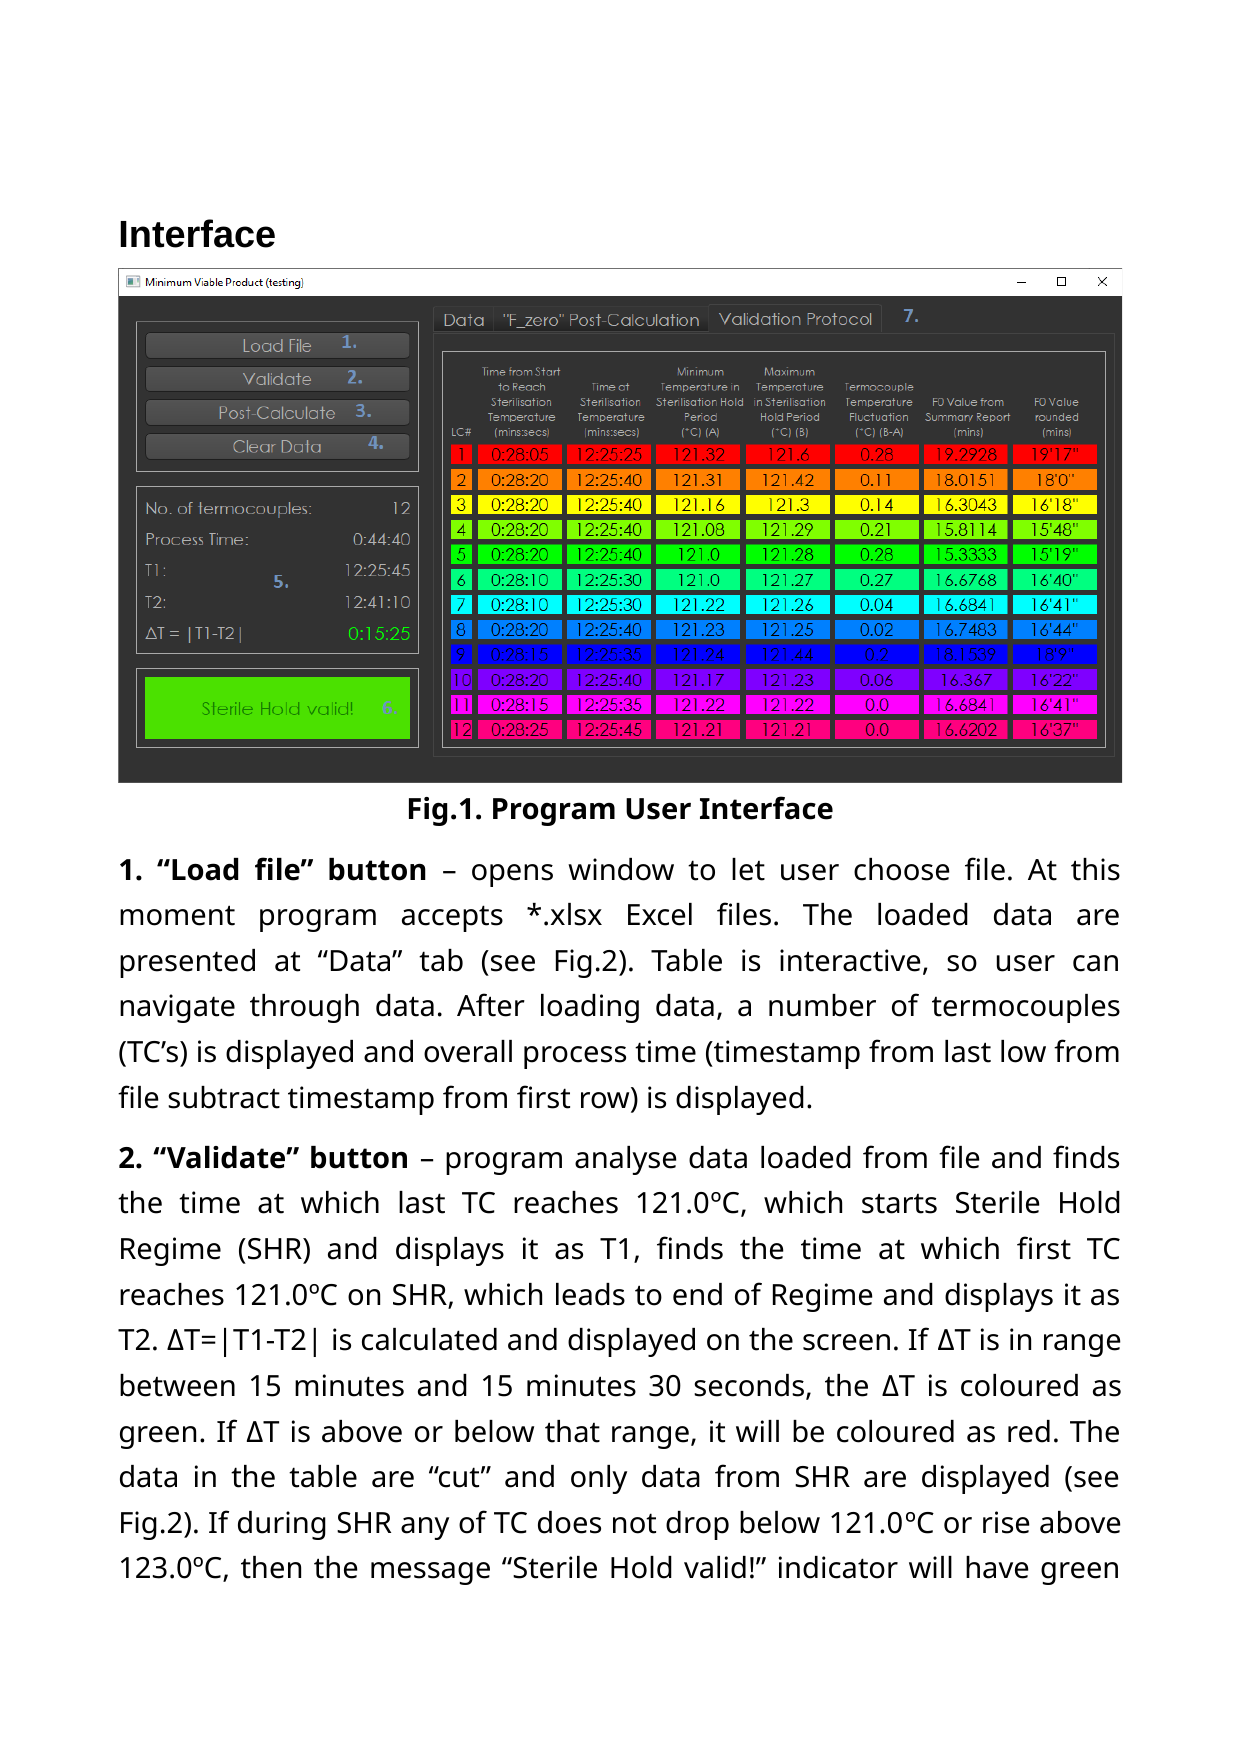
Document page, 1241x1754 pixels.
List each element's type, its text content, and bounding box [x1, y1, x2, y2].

subtitle Interface [118, 212, 1122, 256]
text Fig.1. Program User Interface [118, 783, 1122, 828]
text 2. “Validate” button – program analyse data loaded from file and finds the time at which last TC reaches 121.0ºC, which starts Sterile Hold Regime (SHR) and displays it as T1, finds the time at which first TC reaches 121.0ºC on SHR, which leads to end of Regime and displays it as T2. ΔT=|T1-T2| is calculated and displayed on the screen. If ΔT is in range between 15 minutes and 15 minutes 30 seconds, the ΔT is coloured as green. If ΔT is above or below that range, it will be coloured as red. The data in the table are “cut” and only data from SHR are displayed (see Fig.2). If during SHR any of TC does not drop below 121.0ºC or rise above 123.0ºC, then the message “Sterile Hold valid!” indicator will have green [118, 1137, 1122, 1587]
text 1. “Load file” button – opens window to let user choose file. At this moment program accepts *.xlsx Excel files. The loaded data are presented at “Data” tab (see Fig.2). Table is interactive, so user can navigate through data. After loading data, a number of termocouples (TC’s) is displayed and overall process time (timestamp from last low from file subtract timestamp from first row) is displayed. [118, 849, 1122, 1117]
picture [118, 268, 1123, 783]
